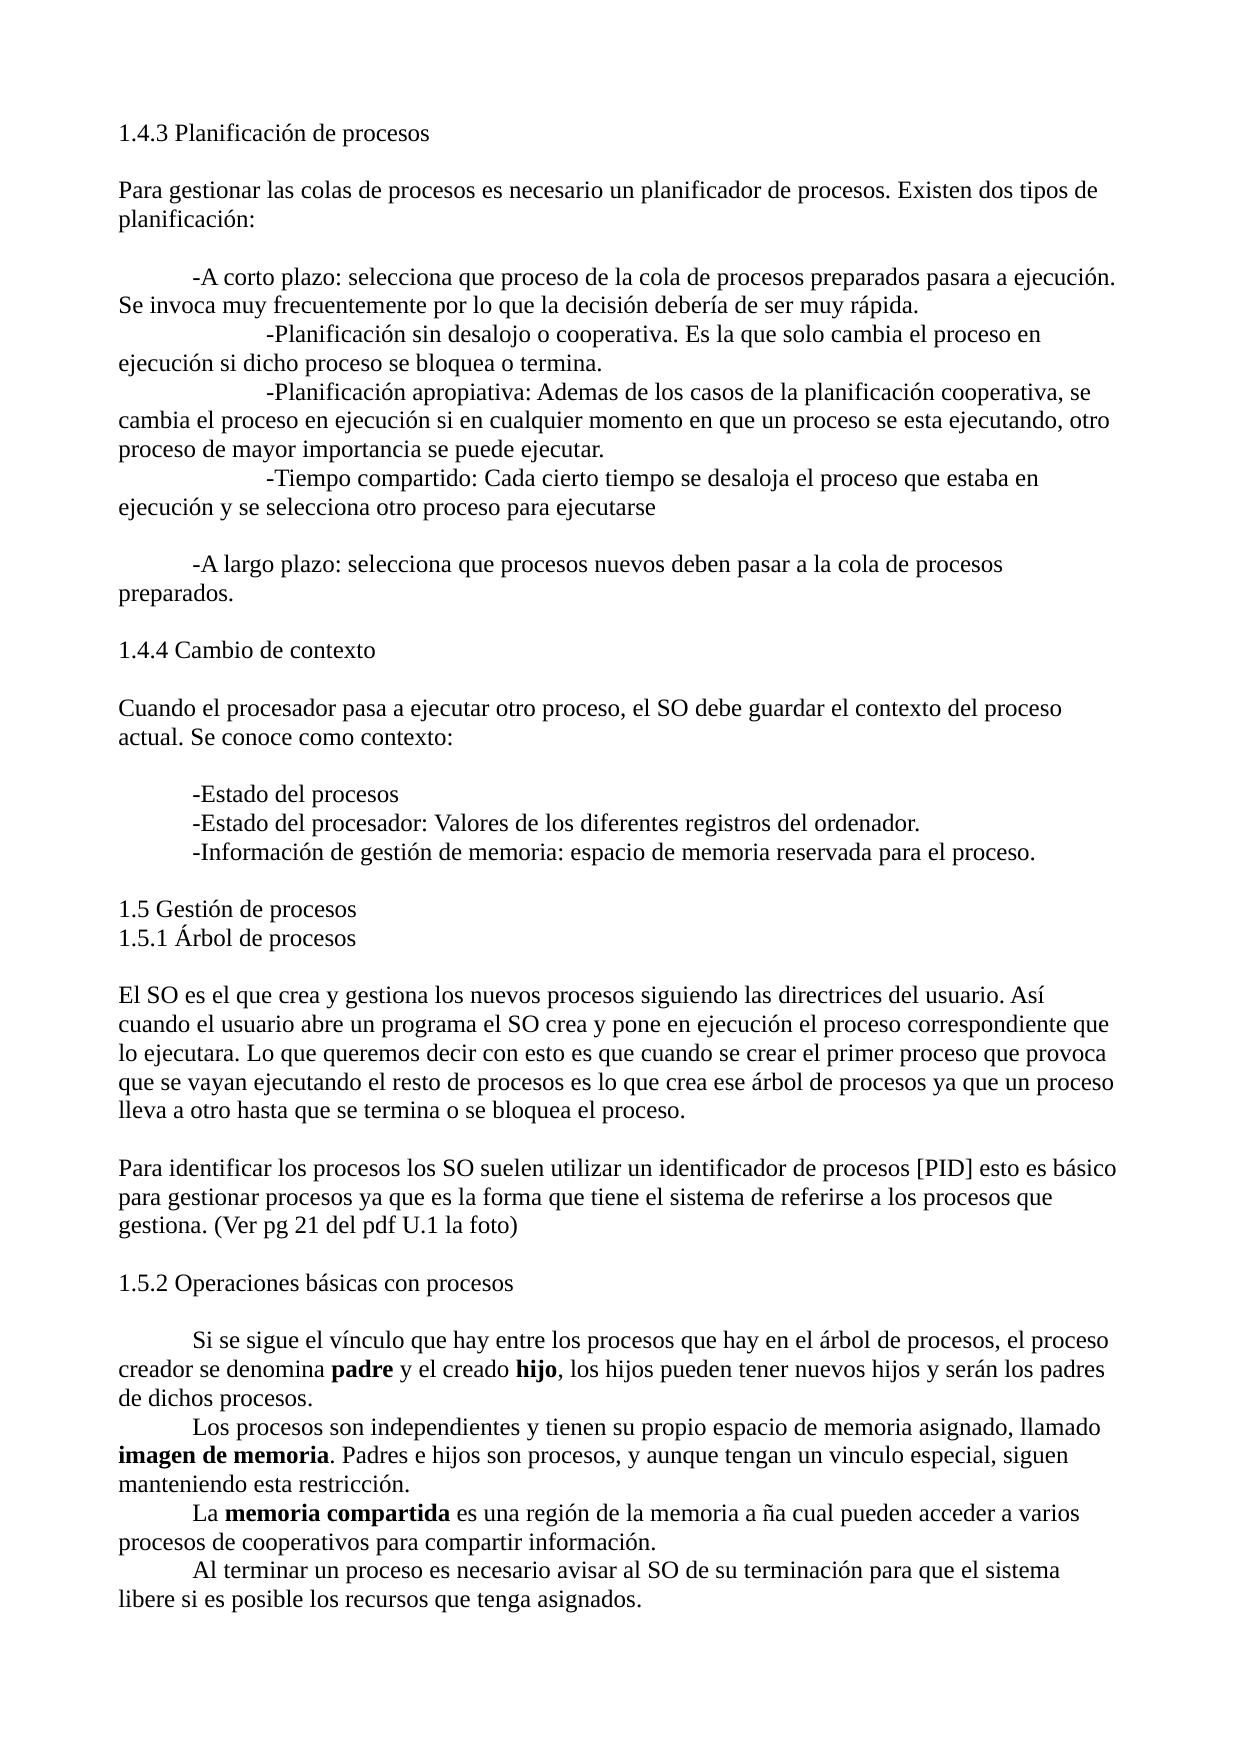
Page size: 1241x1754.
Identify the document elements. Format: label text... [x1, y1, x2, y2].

text La memoria compartida es una región de la memoria a ña cual pueden acceder a varios procesos de cooperativos para compartir información. [118, 1498, 1122, 1556]
text El SO es el que crea y gestiona los nuevos procesos siguiendo las directrices del usuario. Así cuando el usuario abre un programa el SO crea y pone en ejecución el proceso correspondiente que lo ejecutara. Lo que queremos decir con esto es que cuando se crear el primer proceso que provoca que se vayan ejecutando el resto de procesos es lo que crea ese árbol de procesos ya que un proceso lleva a otro hasta que se termina o se bloquea el proceso. [118, 981, 1122, 1124]
text 1.4.4 Cambio de contexto [118, 636, 1122, 664]
text 1.4.3 Planificación de procesos [118, 118, 1122, 147]
text Para identificar los procesos los SO suelen utilizar un identificador de procesos [PID] esto es básico para gestionar procesos ya que es la forma que tiene el sistema de referirse a los procesos que gestiona. (Ver pg 21 del pdf U.1 la foto) [118, 1153, 1122, 1239]
text -Estado del procesos [118, 779, 1122, 808]
text 1.5.1 Árbol de procesos [118, 923, 1122, 952]
text Al terminar un proceso es necesario avisar al SO de su terminación para que el sistema libere si es posible los recursos que tenga asignados. [118, 1556, 1122, 1613]
text -Información de gestión de memoria: espacio de memoria reservada para el proceso. [118, 837, 1122, 866]
text -A largo plazo: selecciona que procesos nuevos deben pasar a la cola de procesos preparados. [118, 549, 1122, 607]
text -Planificación sin desalojo o cooperativa. Es la que solo cambia el proceso en ejecución si dicho proceso se bloquea o termina. [118, 319, 1122, 377]
text Si se sigue el vínculo que hay entre los procesos que hay en el árbol de procesos, el proceso creador se denomina padre y el creado hijo, los hijos pueden tener nuevos hijos y serán los padres de dichos procesos. [118, 1326, 1122, 1412]
text -A corto plazo: selecciona que proceso de la cola de procesos preparados pasara a ejecución. Se invoca muy frecuentemente por lo que la decisión debería de ser muy rápida. [118, 262, 1122, 319]
text Cuando el procesador pasa a ejecutar otro proceso, el SO debe guardar el contexto del proceso actual. Se conoce como contexto: [118, 693, 1122, 751]
text 1.5 Gestión de procesos [118, 894, 1122, 923]
text -Planificación apropiativa: Ademas de los casos de la planificación cooperativa, se cambia el proceso en ejecución si en cualquier momento en que un proceso se esta ejecutando, otro proceso de mayor importancia se puede ejecutar. [118, 377, 1122, 463]
text -Estado del procesador: Valores de los diferentes registros del ordenador. [118, 808, 1122, 837]
text Los procesos son independientes y tienen su propio espacio de memoria asignado, llamado imagen de memoria. Padres e hijos son procesos, y aunque tengan un vinculo especial, siguen manteniendo esta restricción. [118, 1412, 1122, 1498]
text Para gestionar las colas de procesos es necesario un planificador de procesos. Existen dos tipos de planificación: [118, 176, 1122, 233]
text -Tiempo compartido: Cada cierto tiempo se desaloja el proceso que estaba en ejecución y se selecciona otro proceso para ejecutarse [118, 463, 1122, 521]
text 1.5.2 Operaciones básicas con procesos [118, 1268, 1122, 1297]
